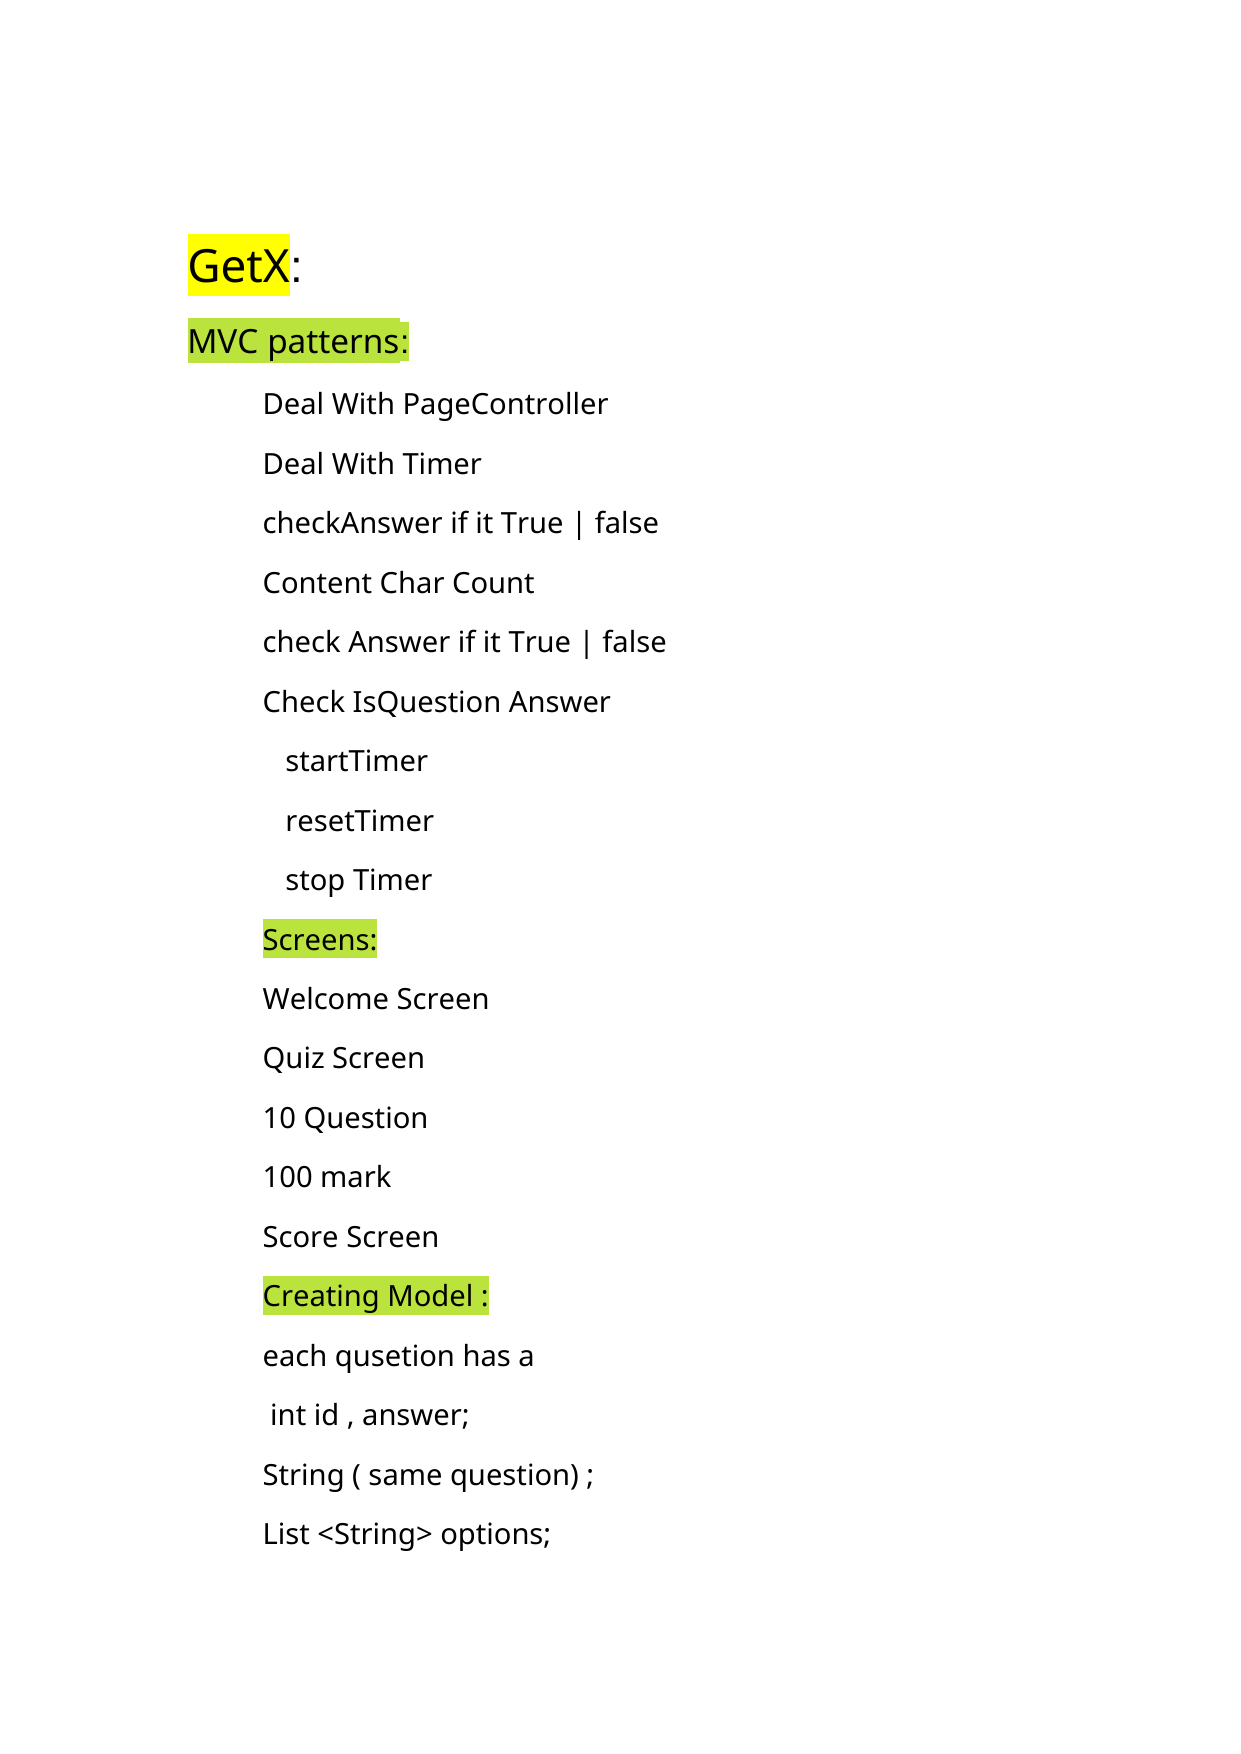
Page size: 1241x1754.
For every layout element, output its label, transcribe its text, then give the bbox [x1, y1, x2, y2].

text each qusetion has a [262, 1335, 1053, 1375]
text Score Screen [262, 1216, 1053, 1256]
text String ( same question) ; [262, 1454, 1053, 1494]
text List <String> options; [262, 1514, 1053, 1553]
text Deal With Timer [262, 443, 1053, 483]
text int id , answer; [262, 1395, 1053, 1434]
text Screens: [262, 919, 1053, 958]
text stop Timer [262, 859, 1053, 899]
text :MVC patterns [187, 318, 1053, 363]
text check Answer if it True | false [262, 621, 1053, 661]
text checkAnswer if it True | false [262, 502, 1053, 542]
text 100 mark [262, 1157, 1053, 1196]
text 10 Question [262, 1097, 1053, 1137]
text Check IsQuestion Answer [262, 681, 1053, 721]
text :GetX [187, 234, 1053, 296]
text Creating Model : [262, 1276, 1053, 1315]
text Content Char Count [262, 562, 1053, 602]
text resetTimer [262, 800, 1053, 839]
text Deal With PageController [262, 383, 1053, 423]
text Welcome Screen [262, 978, 1053, 1018]
text Quiz Screen [262, 1038, 1053, 1077]
text startTimer [262, 740, 1053, 780]
